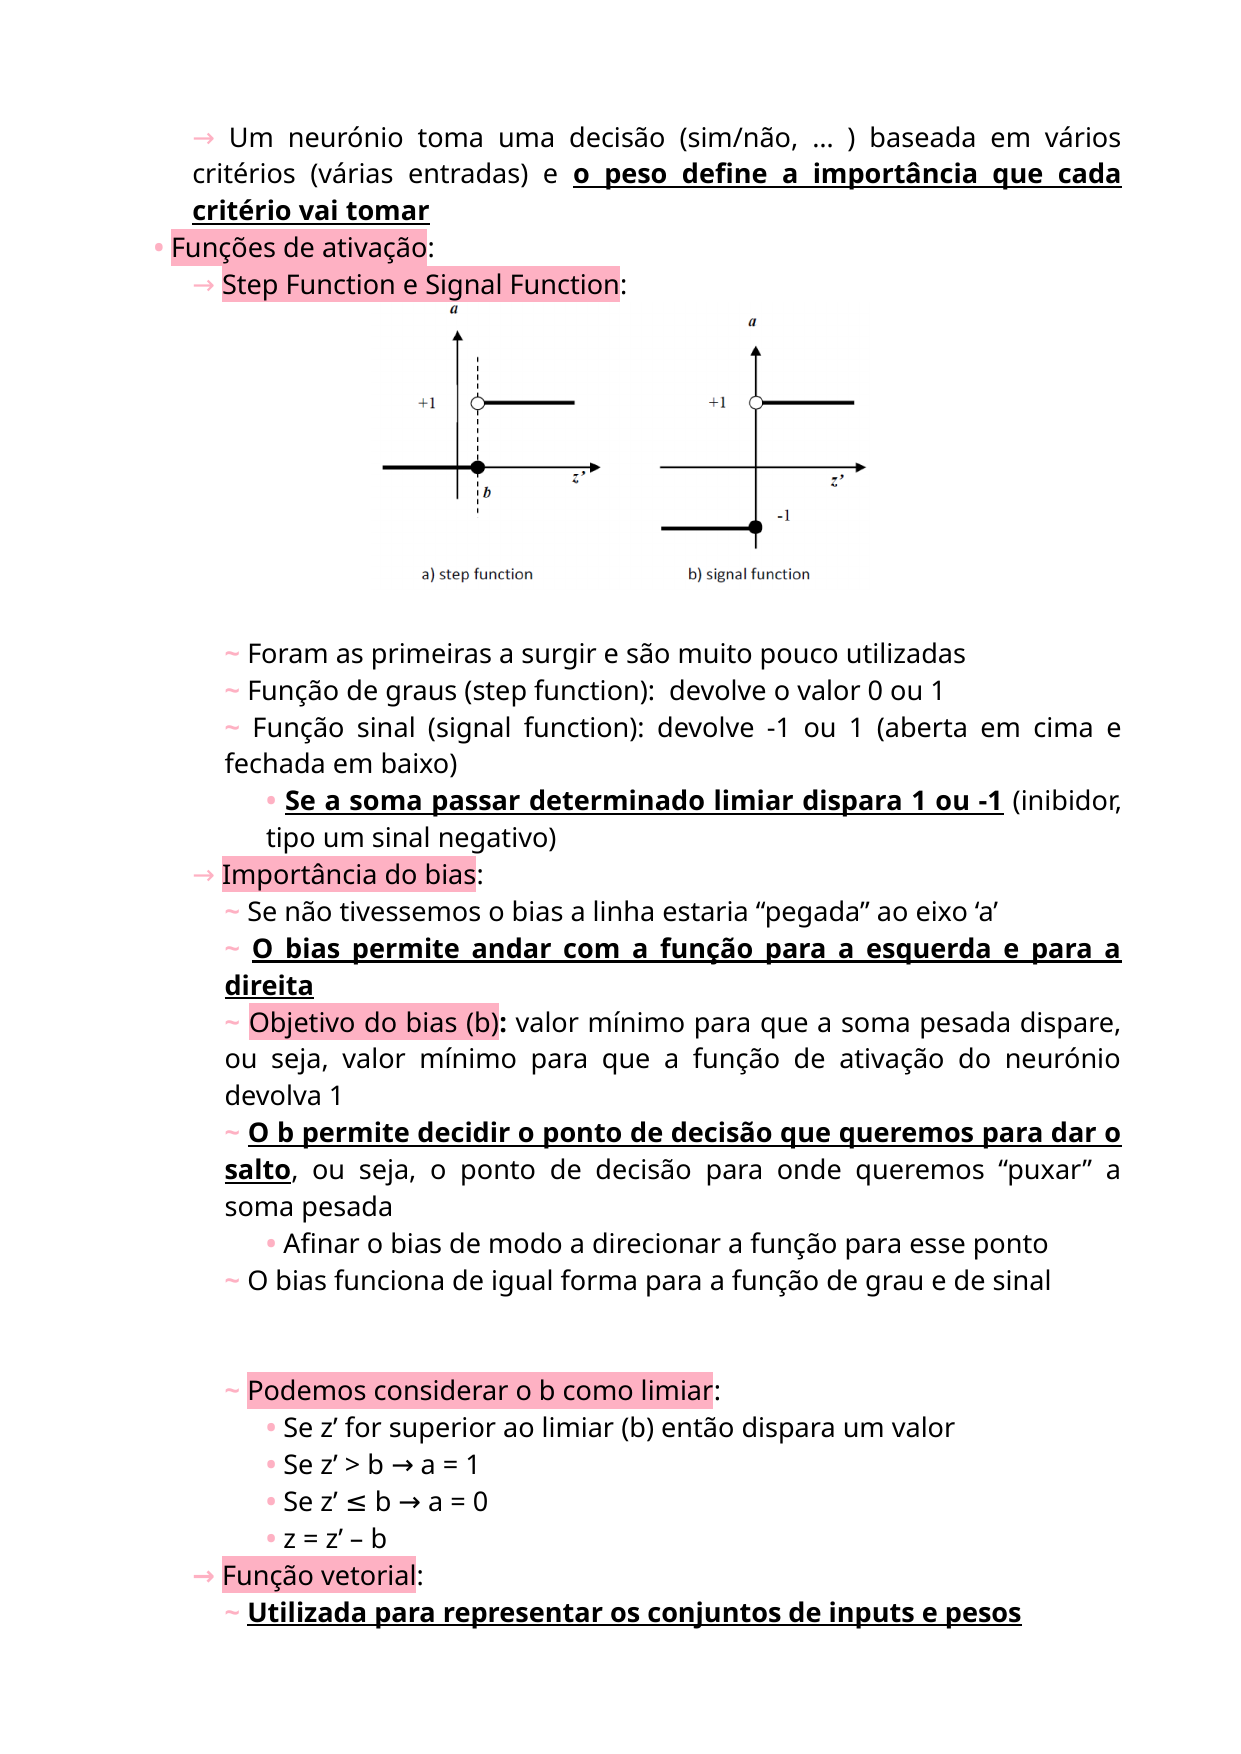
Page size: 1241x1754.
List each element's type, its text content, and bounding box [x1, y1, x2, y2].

text • Se a soma passar determinado limiar dispara 1 ou -1 (inibidor, tipo um sinal negativo) [266, 782, 1122, 856]
text • z = z’ – b [266, 1519, 1122, 1556]
text ~ Utilizada para representar os conjuntos de inputs e pesos [224, 1593, 1122, 1630]
text ~ O b permite decidir o ponto de decisão que queremos para dar o salto, ou seja, o ponto de decisão para onde queremos “puxar” a soma pesada [224, 1114, 1122, 1224]
text ~ Se não tivessemos o bias a linha estaria “pegada” ao eixo ‘a’ [224, 892, 1122, 929]
text → Um neurónio toma uma decisão (sim/não, … ) baseada em vários critérios (várias entradas) e o peso define a importância que cada critério vai tomar [192, 118, 1122, 229]
text • Se z’ ≤ b → a = 0 [266, 1482, 1122, 1519]
text • Se z’ for superior ao limiar (b) então dispara um valor [266, 1409, 1122, 1446]
text ~ Foram as primeiras a surgir e são muito pouco utilizadas [224, 634, 1122, 671]
text • Funções de ativação: [153, 229, 1122, 266]
text • Se z’ > b → a = 1 [266, 1446, 1122, 1482]
text ~ O bias funciona de igual forma para a função de grau e de sinal [224, 1261, 1122, 1298]
text ~ Objetivo do bias (b): valor mínimo para que a soma pesada dispare, ou seja, valor mínimo para que a função de ativação do neurónio devolva 1 [224, 1003, 1122, 1114]
text → Step Function e Signal Function: [192, 266, 1122, 302]
picture [370, 302, 870, 590]
text ~ Função de graus (step function): devolve o valor 0 ou 1 [224, 671, 1122, 708]
text → Importância do bias: [192, 856, 1122, 892]
text • Afinar o bias de modo a direcionar a função para esse ponto [266, 1224, 1122, 1261]
text ~ Podemos considerar o b como limiar: [224, 1372, 1122, 1409]
text ~ O bias permite andar com a função para a esquerda e para a direita [224, 929, 1122, 1003]
text ~ Função sinal (signal function): devolve -1 ou 1 (aberta em cima e fechada em baixo) [224, 708, 1122, 782]
text → Função vetorial: [192, 1556, 1122, 1593]
